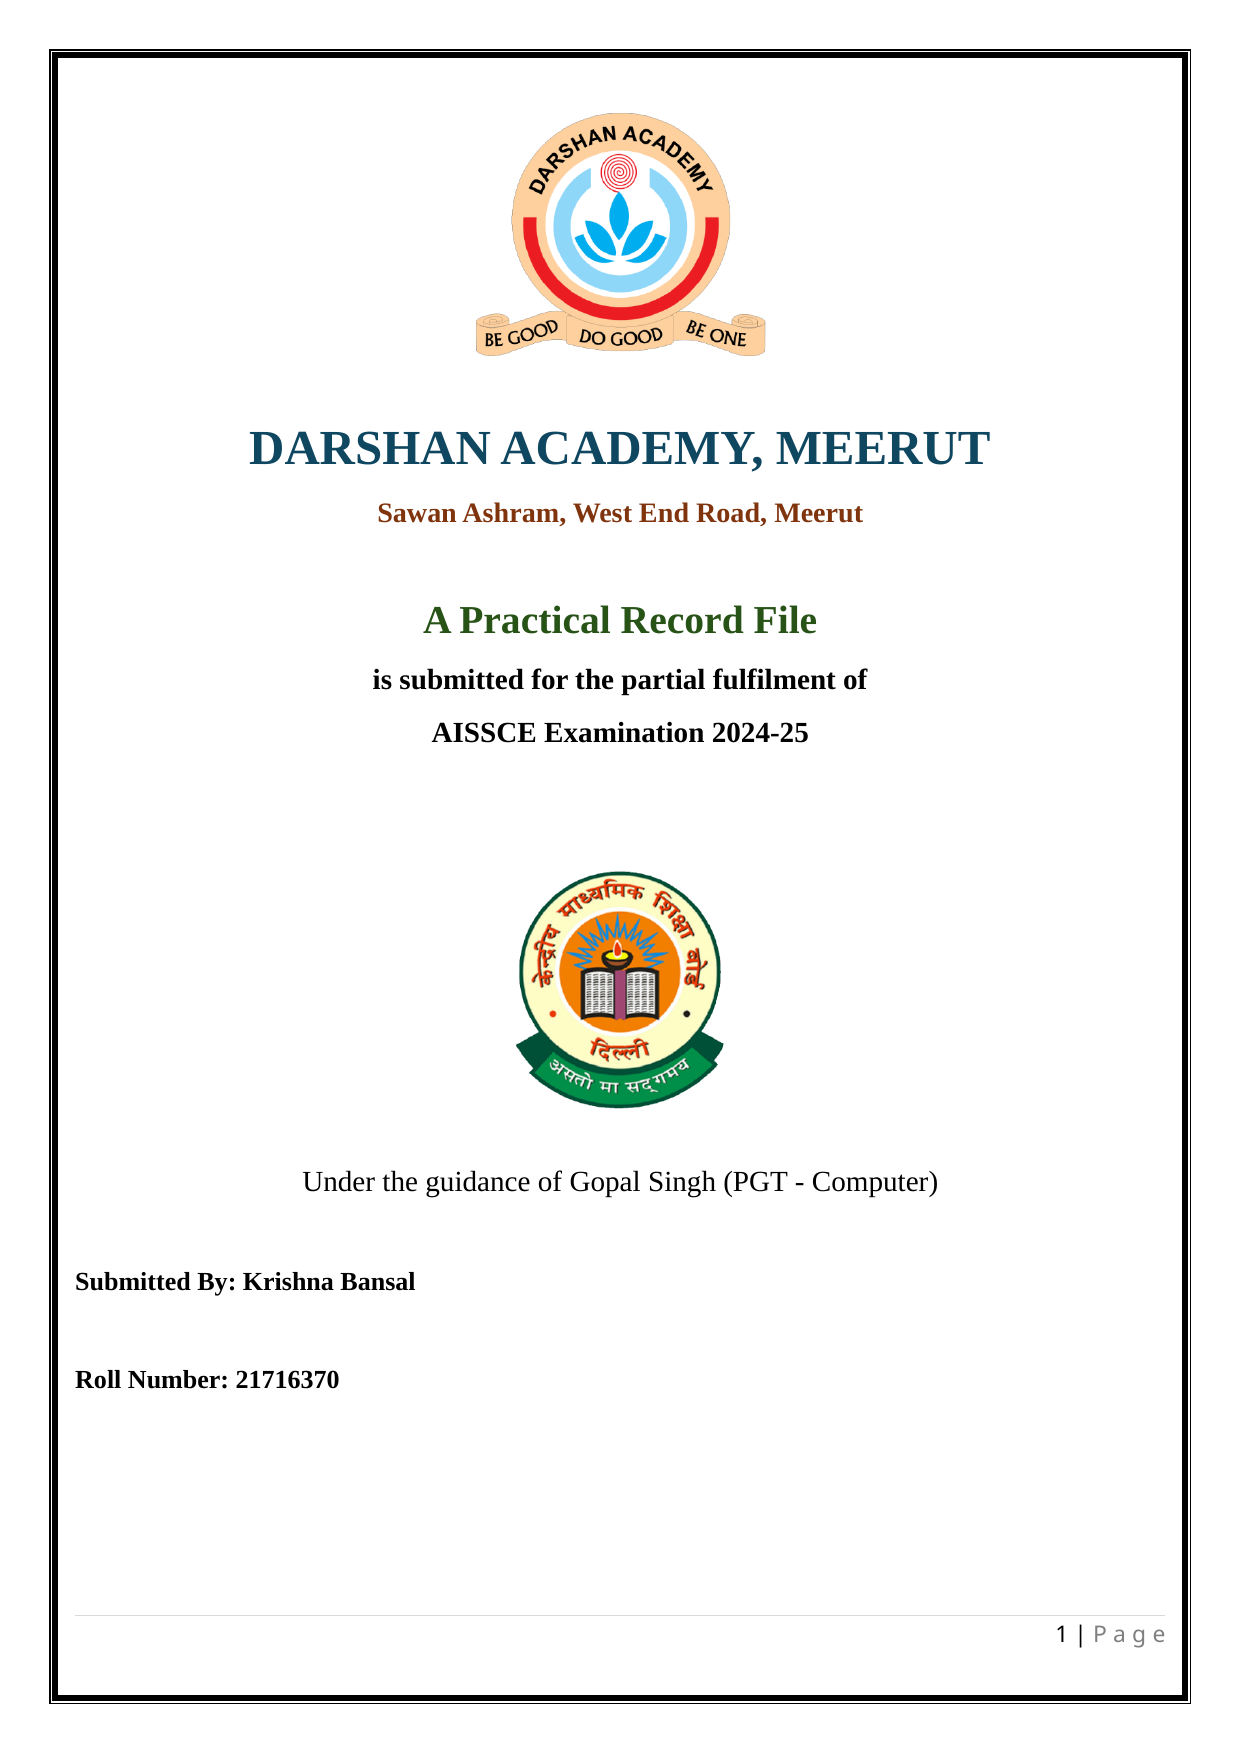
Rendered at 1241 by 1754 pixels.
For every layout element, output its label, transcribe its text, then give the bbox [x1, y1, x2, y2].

text Submitted By: Krishna Bansal [75, 1266, 1165, 1296]
text DARSHAN ACADEMY, MEERUT [75, 418, 1165, 475]
text Under the guidance of Gopal Singh (PGT - Computer) [75, 1164, 1165, 1198]
text AISSCE Examination 2024-25 [75, 715, 1165, 749]
text is submitted for the partial fulfilment of [75, 662, 1165, 696]
text Roll Number: 21716370 [75, 1364, 1165, 1394]
text Sawan Ashram, West End Road, Meerut [75, 496, 1165, 528]
text A Practical Record File [75, 597, 1165, 642]
